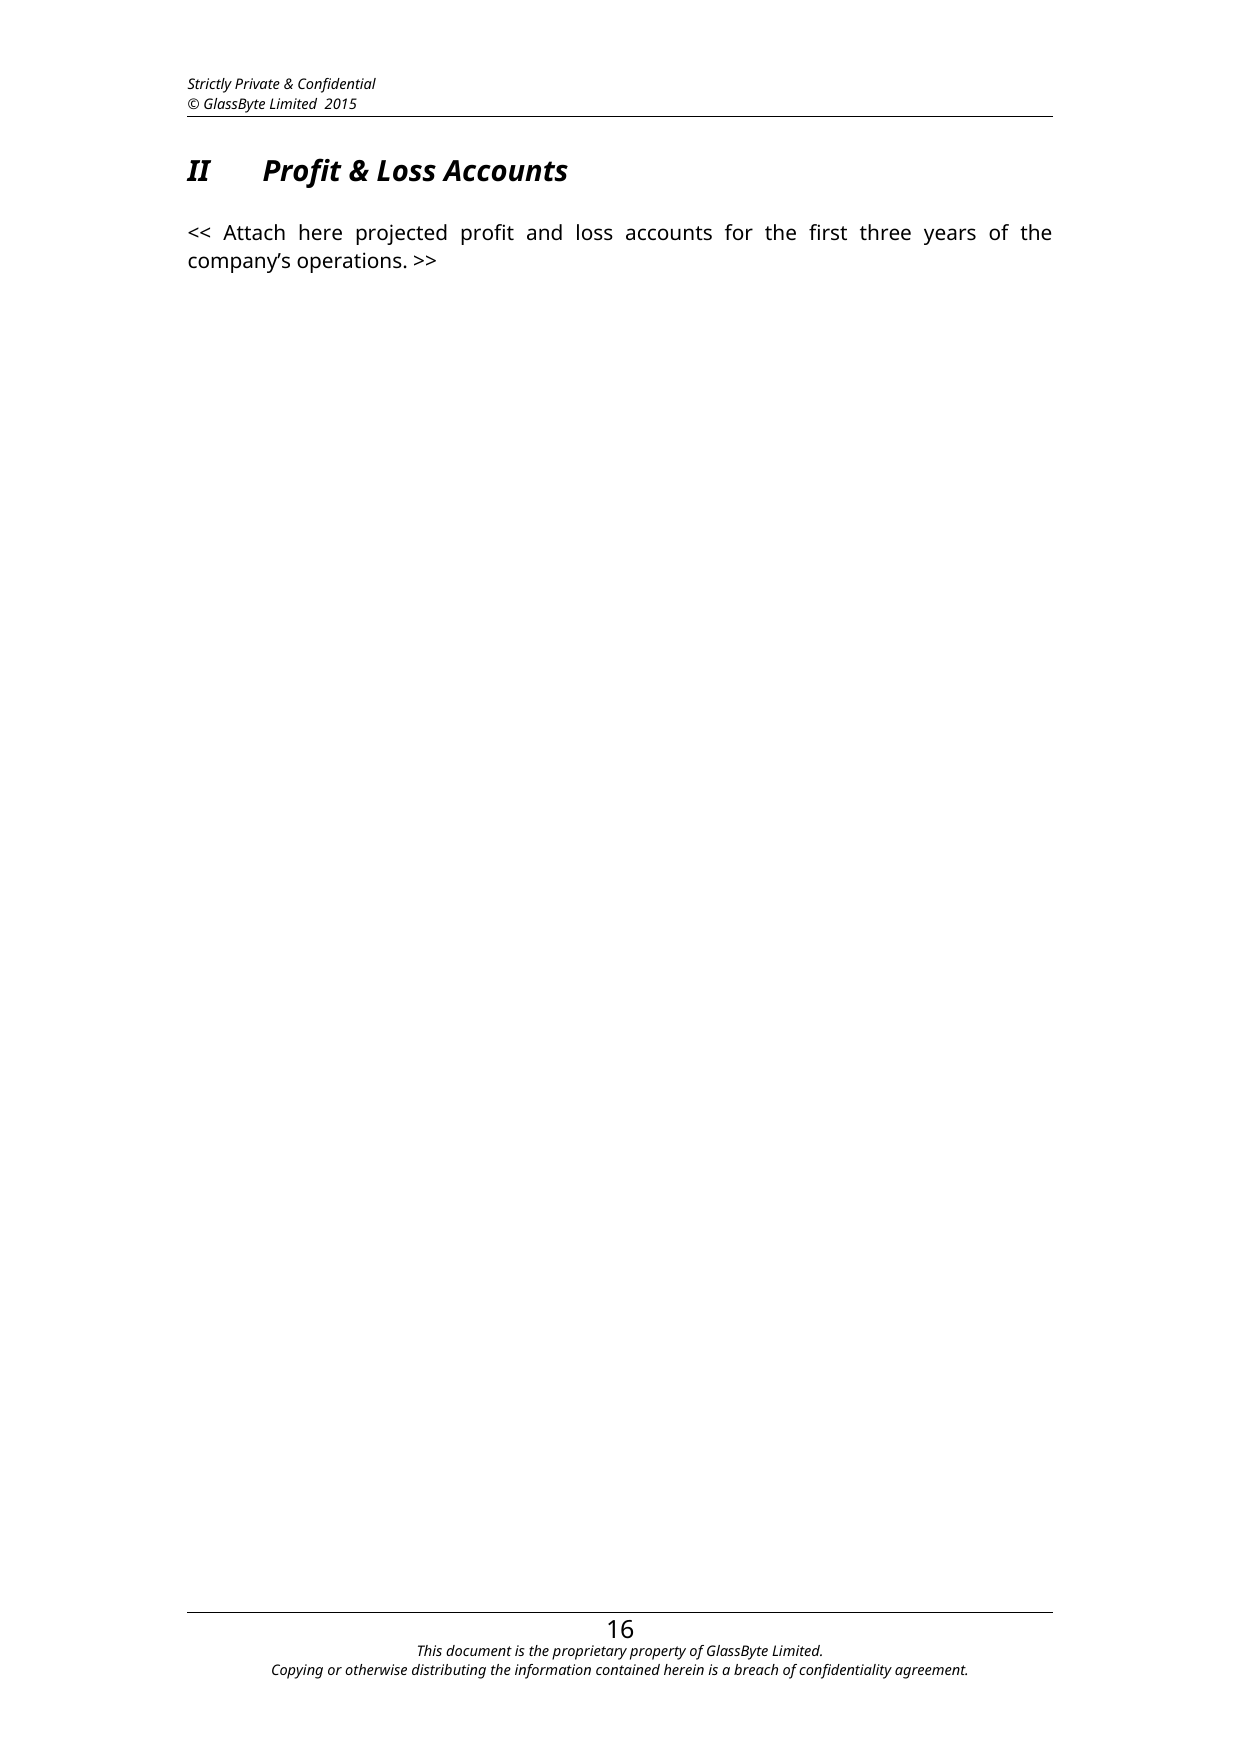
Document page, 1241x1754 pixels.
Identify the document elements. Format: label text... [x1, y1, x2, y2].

text II Profit & Loss Accounts [187, 150, 1053, 190]
text << Attach here projected profit and loss accounts for the first three years of the company’s operations. >> [187, 218, 1053, 275]
